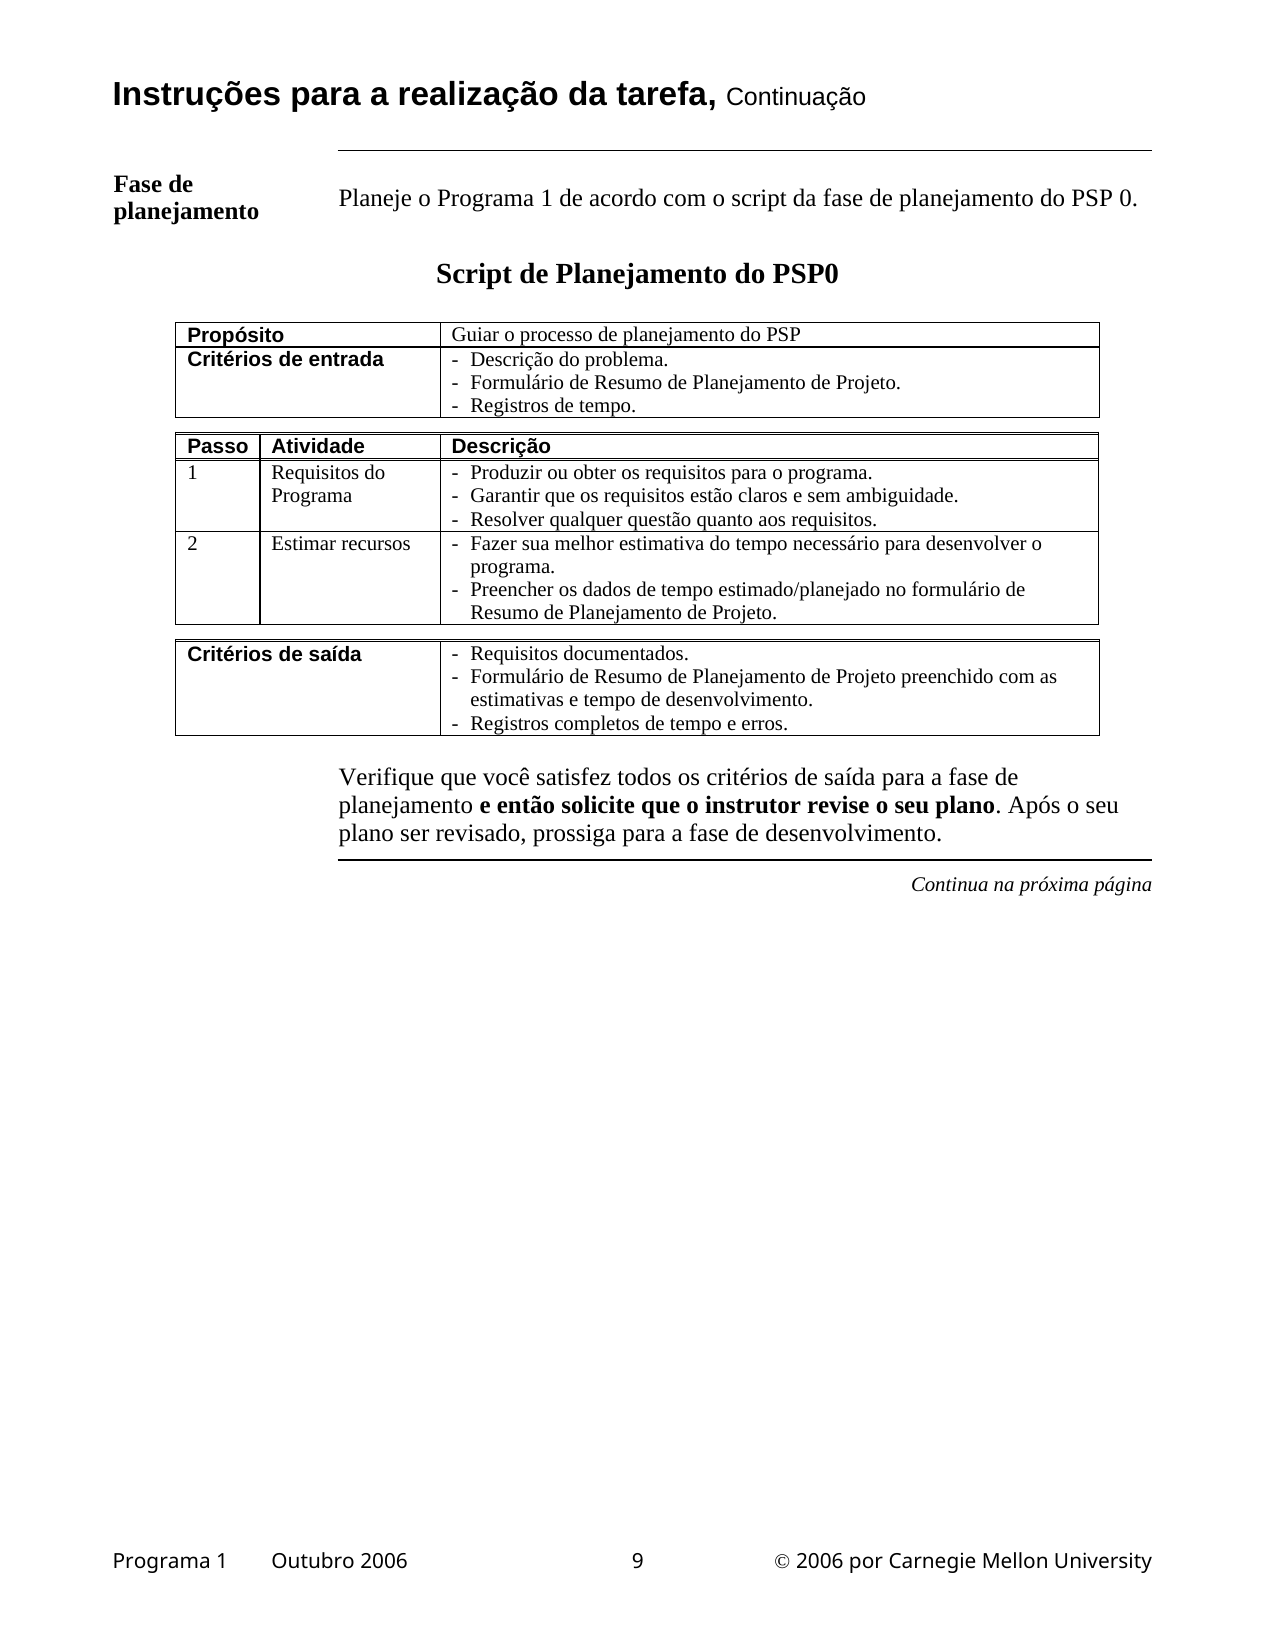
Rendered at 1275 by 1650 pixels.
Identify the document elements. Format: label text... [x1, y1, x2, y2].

table_header [113, 763, 338, 846]
table_cell Requisitos do Programa [261, 461, 440, 531]
table_header Guiar o processo de planejamento do PSP [441, 323, 1099, 346]
table_header Atividade [261, 435, 440, 458]
table_header Planeje o Programa 1 de acordo com o script da fase de planejamento do PSP 0. [338, 170, 1154, 225]
table_cell Estimar recursos [261, 532, 440, 624]
text Continua na próxima página [337, 860, 1152, 896]
table_header Critérios de saída [176, 642, 440, 734]
text Script de Planejamento do PSP0 [112, 257, 1162, 290]
table_cell Fazer sua melhor estimativa do tempo necessário para desenvolver o programa. Preencher os dados de tempo estimado/planejado no formulário de Resumo de Planejamento de Projeto. [441, 532, 1098, 624]
table_header Verifique que você satisfez todos os critérios de saída para a fase de planejamento e então solicite que o instrutor revise o seu plano. Após o seu plano ser revisado, prossiga para a fase de desenvolvimento. [338, 763, 1154, 846]
table_cell Produzir ou obter os requisitos para o programa. Garantir que os requisitos estão claros e sem ambiguidade. Resolver qualquer questão quanto aos requisitos. [441, 461, 1098, 531]
title Instruções para a realização da tarefa, Continuação [112, 75, 1162, 112]
table_header Descrição [441, 435, 1098, 458]
table_header Propósito [176, 323, 440, 346]
table_cell Critérios de entrada [176, 348, 440, 417]
table_cell 2 [176, 532, 259, 624]
table_header Passo [176, 435, 259, 458]
table_cell Descrição do problema. Formulário de Resumo de Planejamento de Projeto. Registros de tempo. [441, 348, 1099, 417]
table_cell 1 [176, 461, 259, 531]
table_header Requisitos documentados. Formulário de Resumo de Planejamento de Projeto preenchido com as estimativas e tempo de desenvolvimento. Registros completos de tempo e erros. [441, 642, 1099, 734]
table_header Fase de planejamento [113, 170, 338, 225]
